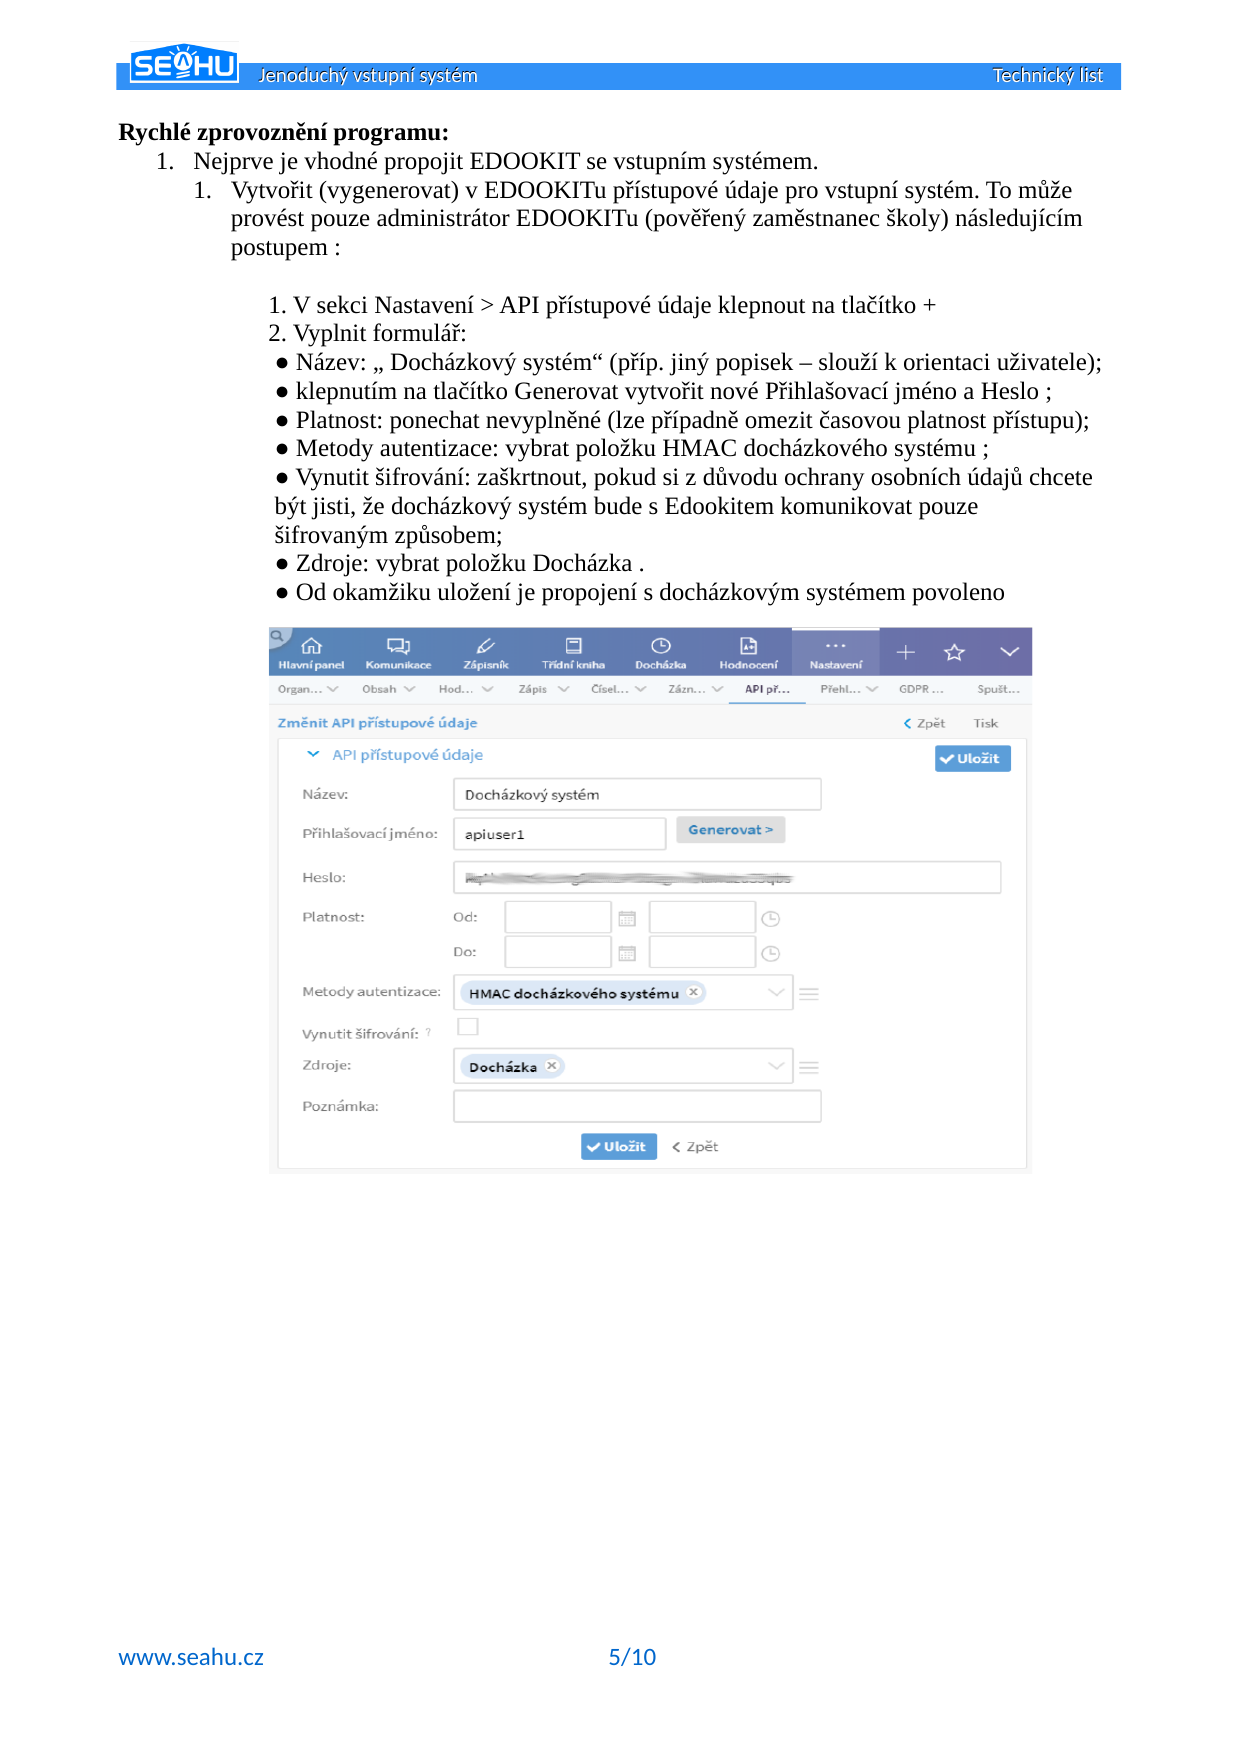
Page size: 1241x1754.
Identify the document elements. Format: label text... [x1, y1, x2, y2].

picture [129, 41, 239, 83]
list 2. Vyplnit formulář: ● Název: „ Docházkový systém“ (příp. jiný popisek – slouží k orientaci uživatele); ● klepnutím na tlačítko Generovat vytvořit nové Přihlašovací jméno a Heslo ; ● Platnost: ponechat nevyplněné (lze případně omezit časovou platnost přístupu); ● Metody autentizace: vybrat položku HMAC docházkového systému ; ● Vynutit šifrování: zaškrtnout, pokud si z důvodu ochrany osobních údajů chcete být jisti, že docházkový systém bude s Edookitem komunikovat pouze šifrovaným způsobem; ● Zdroje: vybrat položku Docházka . ● Od okamžiku uložení je propojení s docházkovým systémem povoleno [231, 318, 1122, 606]
picture [260, 619, 1043, 1178]
list Vytvořit (vygenerovat) v EDOOKITu přístupové údaje pro vstupní systém. To může provést pouze administrátor EDOOKITu (pověřený zaměstnanec školy) následujícím postupem : [193, 175, 1122, 261]
list Nejprve je vhodné propojit EDOOKIT se vstupním systémem. [156, 146, 1122, 175]
list 1. V sekci Nastavení > API přístupové údaje klepnout na tlačítko + [231, 290, 1122, 318]
text Rychlé zprovoznění programu: [118, 117, 1122, 146]
